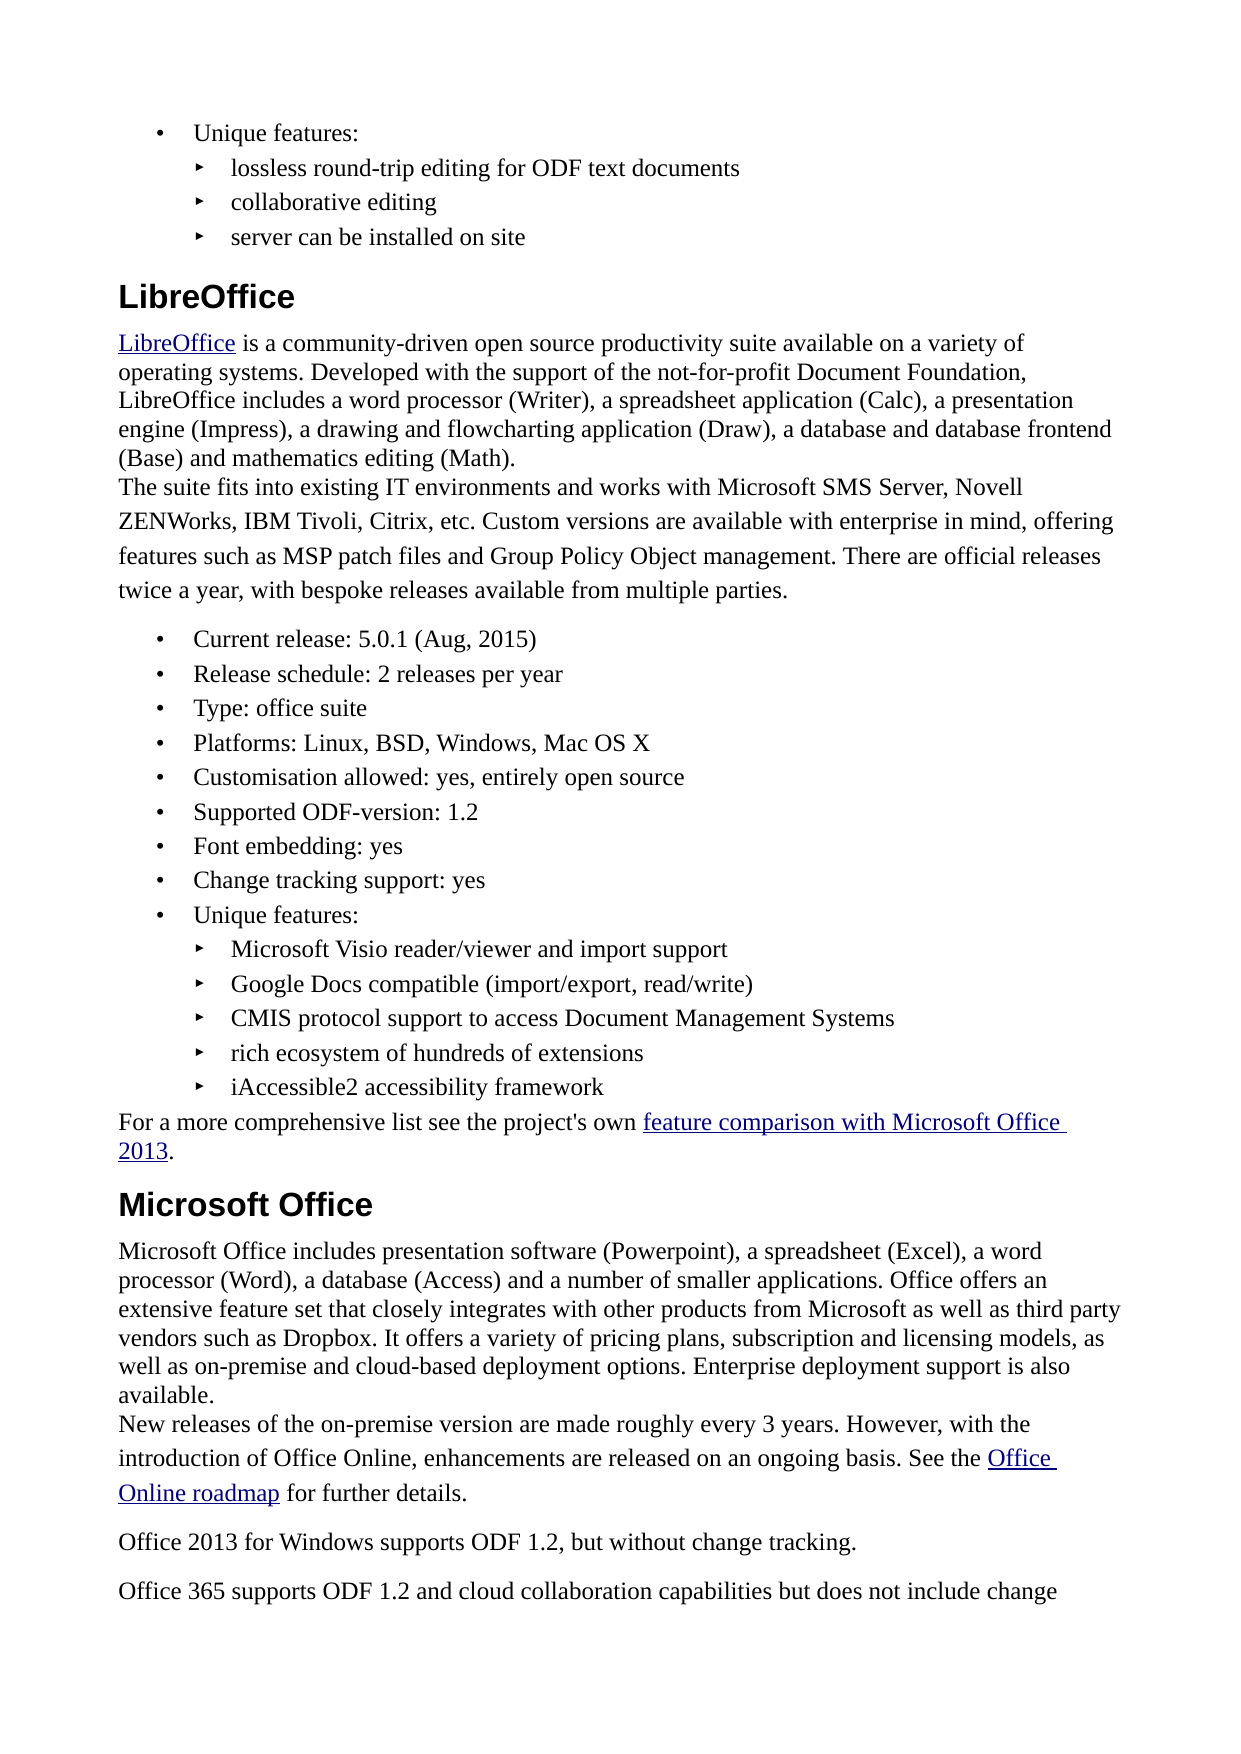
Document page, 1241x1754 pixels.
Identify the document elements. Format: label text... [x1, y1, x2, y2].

list rich ecosystem of hundreds of extensions [193, 1038, 1122, 1067]
subtitle Microsoft Office [118, 1185, 1122, 1224]
list server can be installed on site [193, 222, 1122, 250]
text New releases of the on-premise version are made roughly every 3 years. However, with the introduction of Office Online, enhancements are released on an ongoing basis. See the Office Online roadmap for further details. [118, 1409, 1122, 1507]
list Change tracking support: yes [156, 866, 1122, 894]
list Release schedule: 2 releases per year [156, 659, 1122, 687]
list Type: office suite [156, 693, 1122, 722]
text For a more comprehensive list see the project's own feature comparison with Microsoft Office 2013. [118, 1107, 1122, 1164]
text Microsoft Office includes presentation software (Powerpoint), a spreadsheet (Excel), a word processor (Word), a database (Access) and a number of smaller applications. Office offers an extensive feature set that closely integrates with other products from Microsoft as well as third party vendors such as Dropbox. It offers a variety of pricing plans, subscription and licensing models, as well as on-premise and cloud-based deployment options. Enterprise deployment support is also available. [118, 1236, 1122, 1409]
text LibreOffice is a community-driven open source productivity suite available on a variety of operating systems. Developed with the support of the not-for-profit Document Foundation, LibreOffice includes a word processor (Writer), a spreadsheet application (Calc), a presentation engine (Impress), a drawing and flowcharting application (Draw), a database and database frontend (Base) and mathematics editing (Math). [118, 328, 1122, 472]
list Font embedding: yes [156, 831, 1122, 860]
list Unique features: [156, 118, 1122, 147]
list iAccessible2 accessibility framework [193, 1072, 1122, 1101]
text Office 365 supports ODF 1.2 and cloud collaboration capabilities but does not include change [118, 1576, 1122, 1605]
list lossless round-trip editing for ODF text documents [193, 153, 1122, 181]
subtitle LibreOffice [118, 277, 1122, 316]
list Customisation allowed: yes, entirely open source [156, 762, 1122, 791]
list collaborative editing [193, 187, 1122, 216]
list CMIS protocol support to access Document Management Systems [193, 1003, 1122, 1032]
text Office 2013 for Windows supports ODF 1.2, but without change tracking. [118, 1527, 1122, 1556]
list Current release: 5.0.1 (Aug, 2015) [156, 624, 1122, 653]
list Unique features: [156, 900, 1122, 929]
list Microsoft Visio reader/viewer and import support [193, 934, 1122, 963]
text The suite fits into existing IT environments and works with Microsoft SMS Server, Novell ZENWorks, IBM Tivoli, Citrix, etc. Custom versions are available with enterprise in mind, offering features such as MSP patch files and Group Policy Object management. There are official releases twice a year, with bespoke releases available from multiple parties. [118, 472, 1122, 604]
list Supported ODF-version: 1.2 [156, 797, 1122, 825]
list Google Docs compatible (import/export, read/write) [193, 969, 1122, 998]
list Platforms: Linux, BSD, Windows, Mac OS X [156, 728, 1122, 756]
